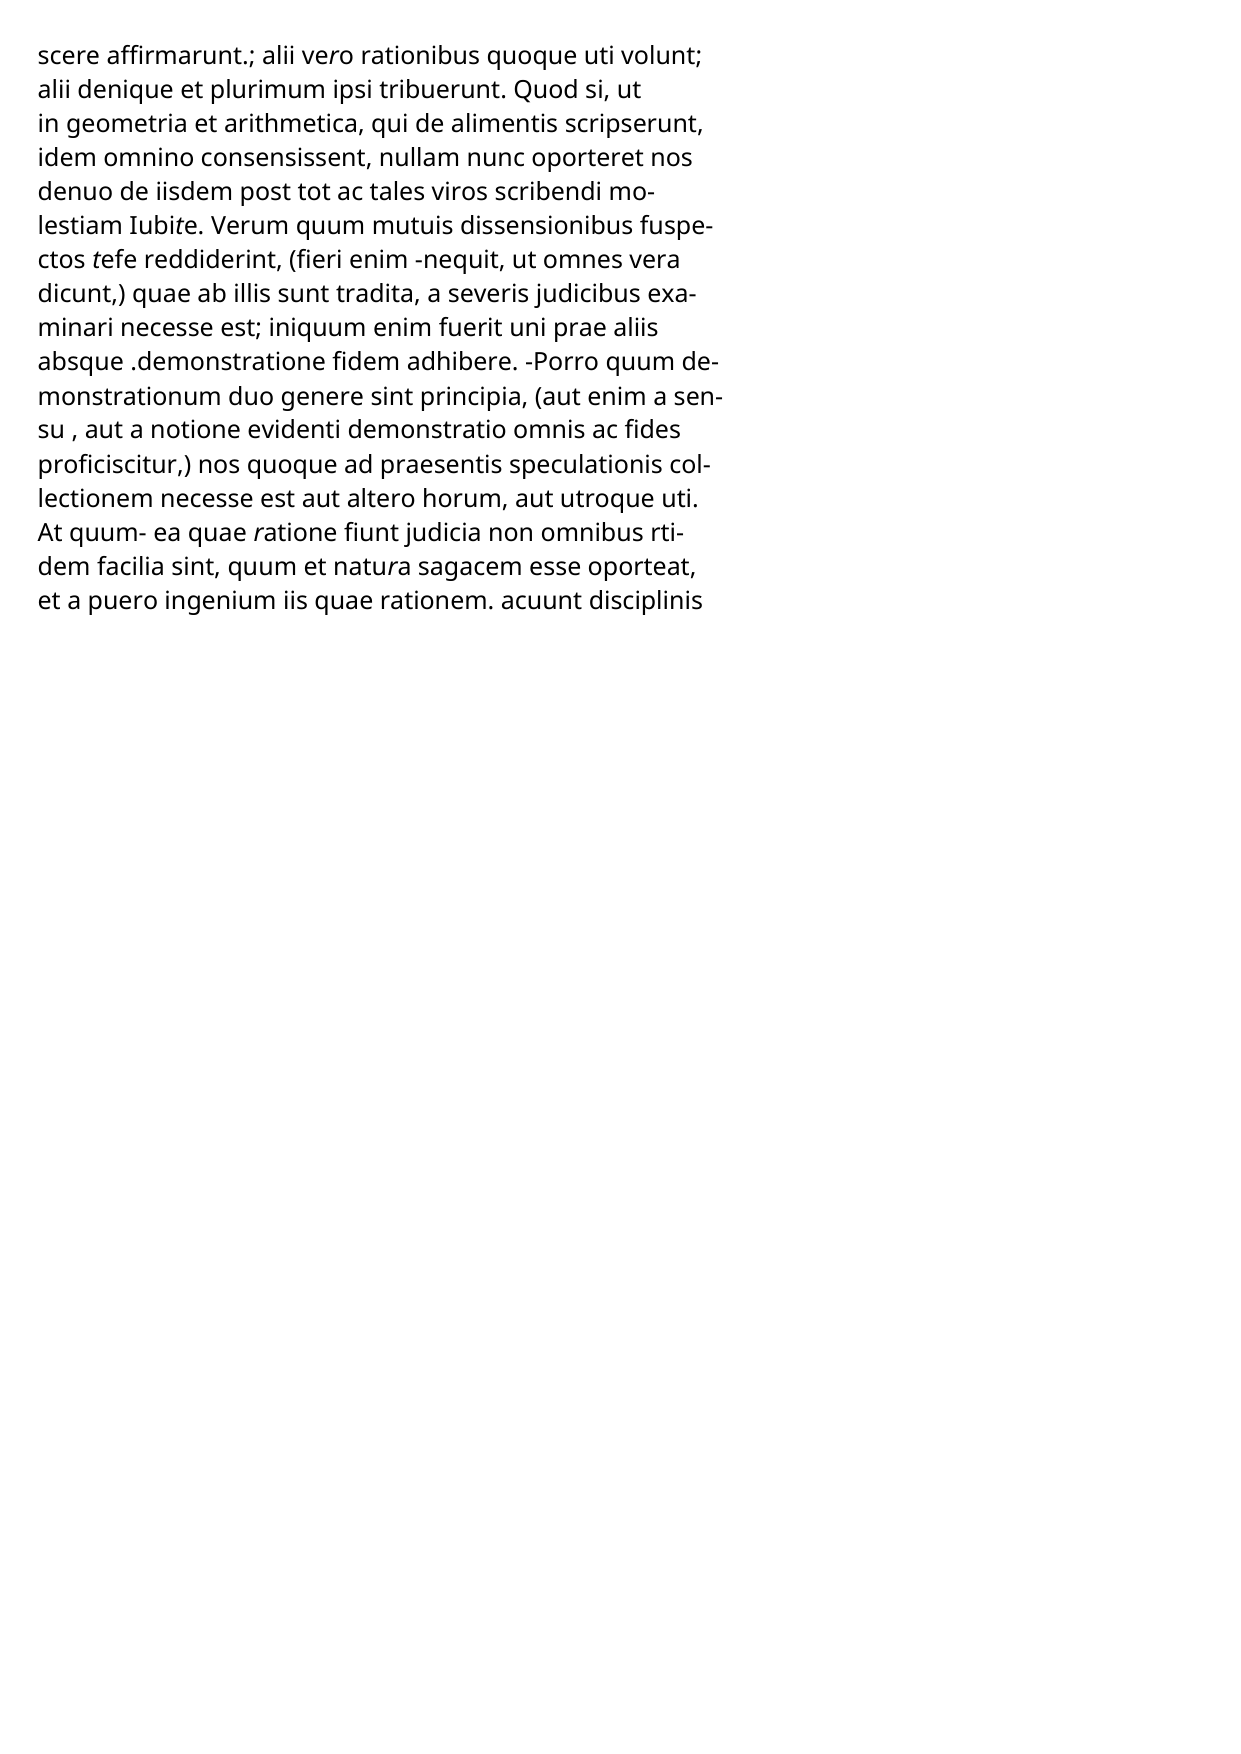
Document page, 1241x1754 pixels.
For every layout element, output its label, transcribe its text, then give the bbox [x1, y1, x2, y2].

text scere affirmarunt.; alii vero rationibus quoque uti volunt; alii denique et plurimum ipsi tribuerunt. Quod si, ut in geometria et arithmetica, qui de alimentis scripserunt, idem omnino consensissent, nullam nunc oporteret nos denuo de iisdem post tot ac tales viros scribendi mo- lestiam Iubite. Verum quum mutuis dissensionibus fuspe- ctos tefe reddiderint, (fieri enim -nequit, ut omnes vera dicunt,) quae ab illis sunt tradita, a severis judicibus exa- minari necesse est; iniquum enim fuerit uni prae aliis absque .demonstratione fidem adhibere. -Porro quum de- monstrationum duo genere sint principia, (aut enim a sen- su , aut a notione evidenti demonstratio omnis ac fides proficiscitur,) nos quoque ad praesentis speculationis col- lectionem necesse est aut altero horum, aut utroque uti. At quum- ea quae ratione fiunt judicia non omnibus rti- dem facilia sint, quum et natura sagacem esse oporteat, et a puero ingenium iis quae rationem. acuunt disciplinis [37, 37, 1203, 617]
